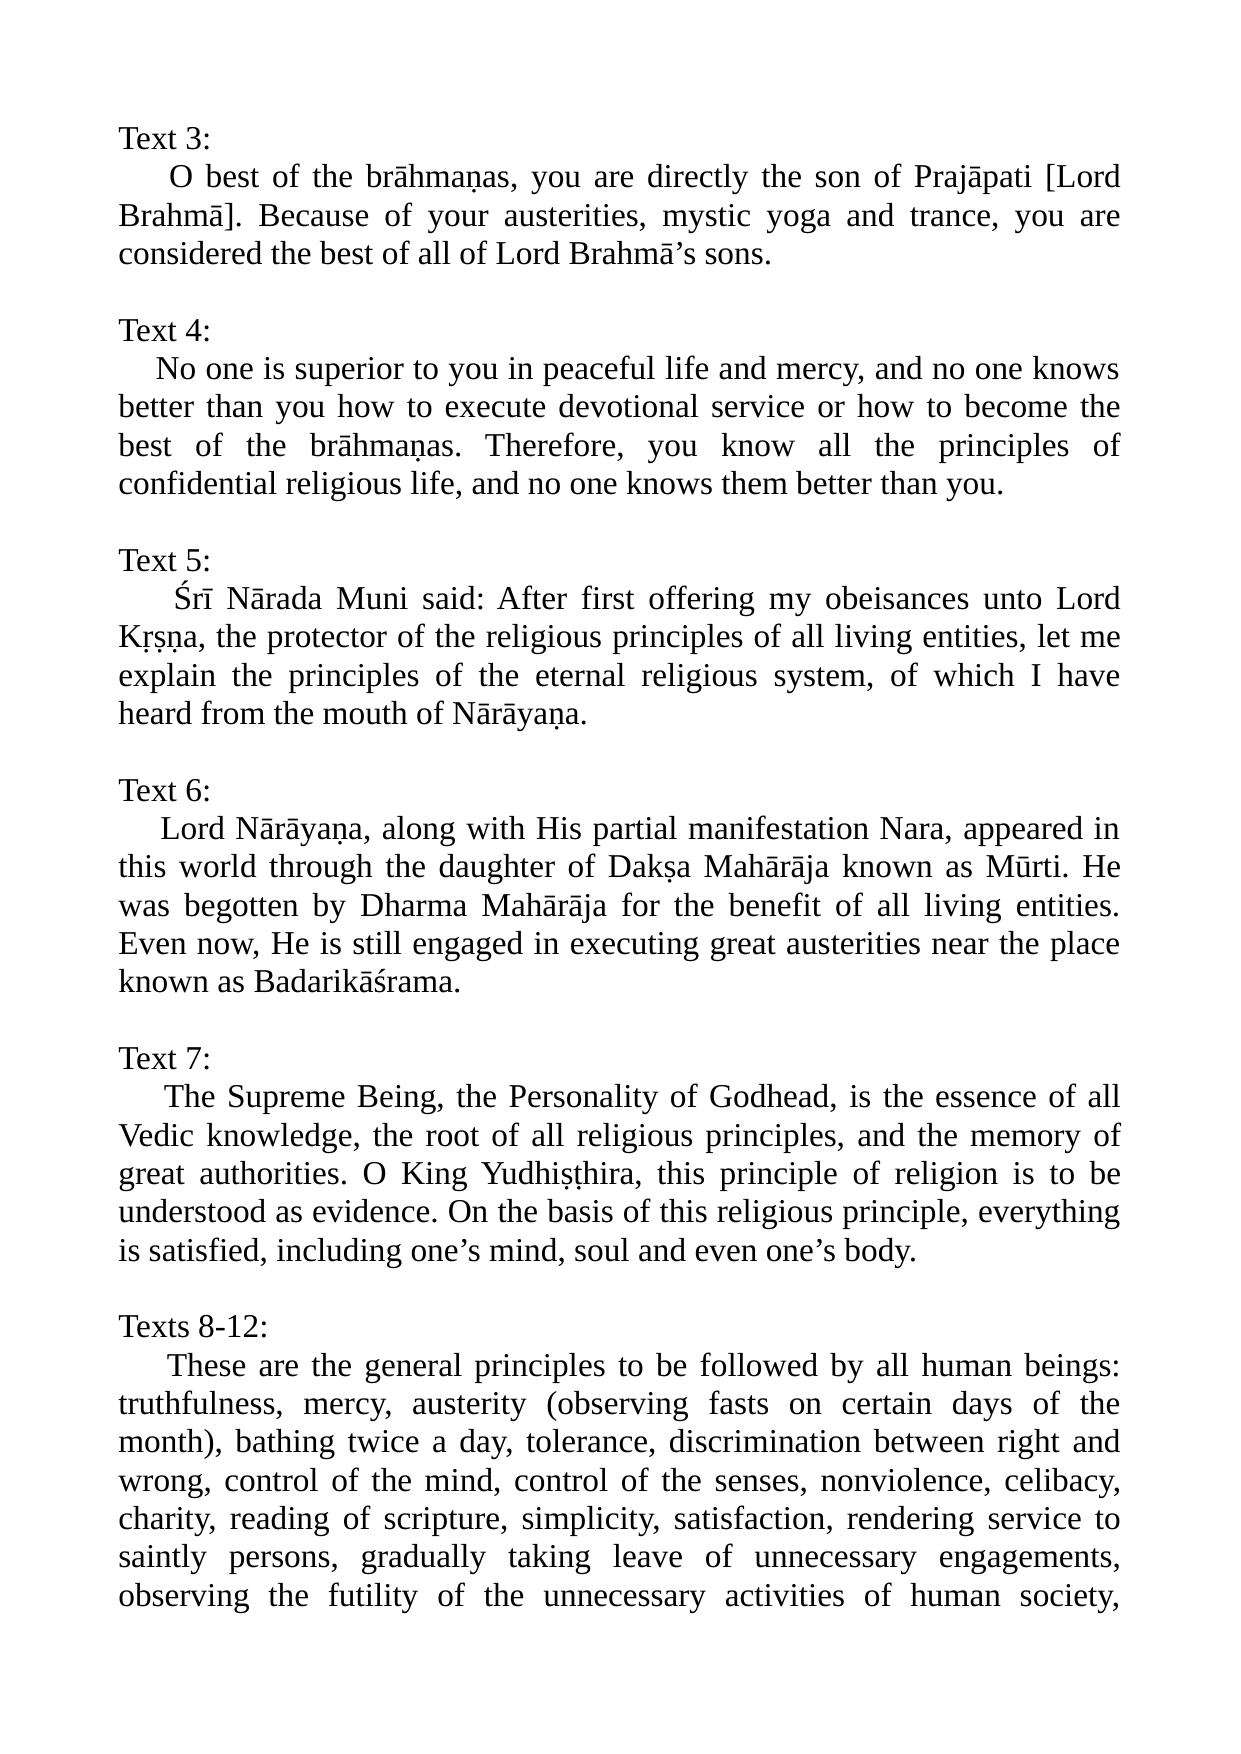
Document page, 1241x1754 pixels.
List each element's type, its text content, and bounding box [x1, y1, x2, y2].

text Text 7: [118, 1038, 1122, 1076]
text Lord Nārāyaṇa, along with His partial manifestation Nara, appeared in this world through the daughter of Dakṣa Mahārāja known as Mūrti. He was begotten by Dharma Mahārāja for the benefit of all living entities. Even now, He is still engaged in executing great austerities near the place known as Badarikāśrama. [118, 808, 1122, 1000]
text No one is superior to you in peaceful life and mercy, and no one knows better than you how to execute devotional service or how to become the best of the brāhmaṇas. Therefore, you know all the principles of confidential religious life, and no one knows them better than you. [118, 348, 1122, 501]
text Text 3: [118, 118, 1122, 156]
text O best of the brāhmaṇas, you are directly the son of Prajāpati [Lord Brahmā]. Because of your austerities, mystic yoga and trance, you are considered the best of all of Lord Brahmā’s sons. [118, 156, 1122, 271]
text The Supreme Being, the Personality of Godhead, is the essence of all Vedic knowledge, the root of all religious principles, and the memory of great authorities. O King Yudhiṣṭhira, this principle of religion is to be understood as evidence. On the basis of this religious principle, everything is satisfied, including one’s mind, soul and even one’s body. [118, 1076, 1122, 1268]
text These are the general principles to be followed by all human beings: truthfulness, mercy, austerity (observing fasts on certain days of the month), bathing twice a day, tolerance, discrimination between right and wrong, control of the mind, control of the senses, nonviolence, celibacy, charity, reading of scripture, simplicity, satisfaction, rendering service to saintly persons, gradually taking leave of unnecessary engagements, observing the futility of the unnecessary activities of human society, [118, 1345, 1122, 1613]
text Śrī Nārada Muni said: After first offering my obeisances unto Lord Kṛṣṇa, the protector of the religious principles of all living entities, let me explain the principles of the eternal religious system, of which I have heard from the mouth of Nārāyaṇa. [118, 578, 1122, 731]
text Texts 8-12: [118, 1306, 1122, 1345]
text Text 6: [118, 770, 1122, 808]
text Text 4: [118, 310, 1122, 348]
text Text 5: [118, 540, 1122, 578]
